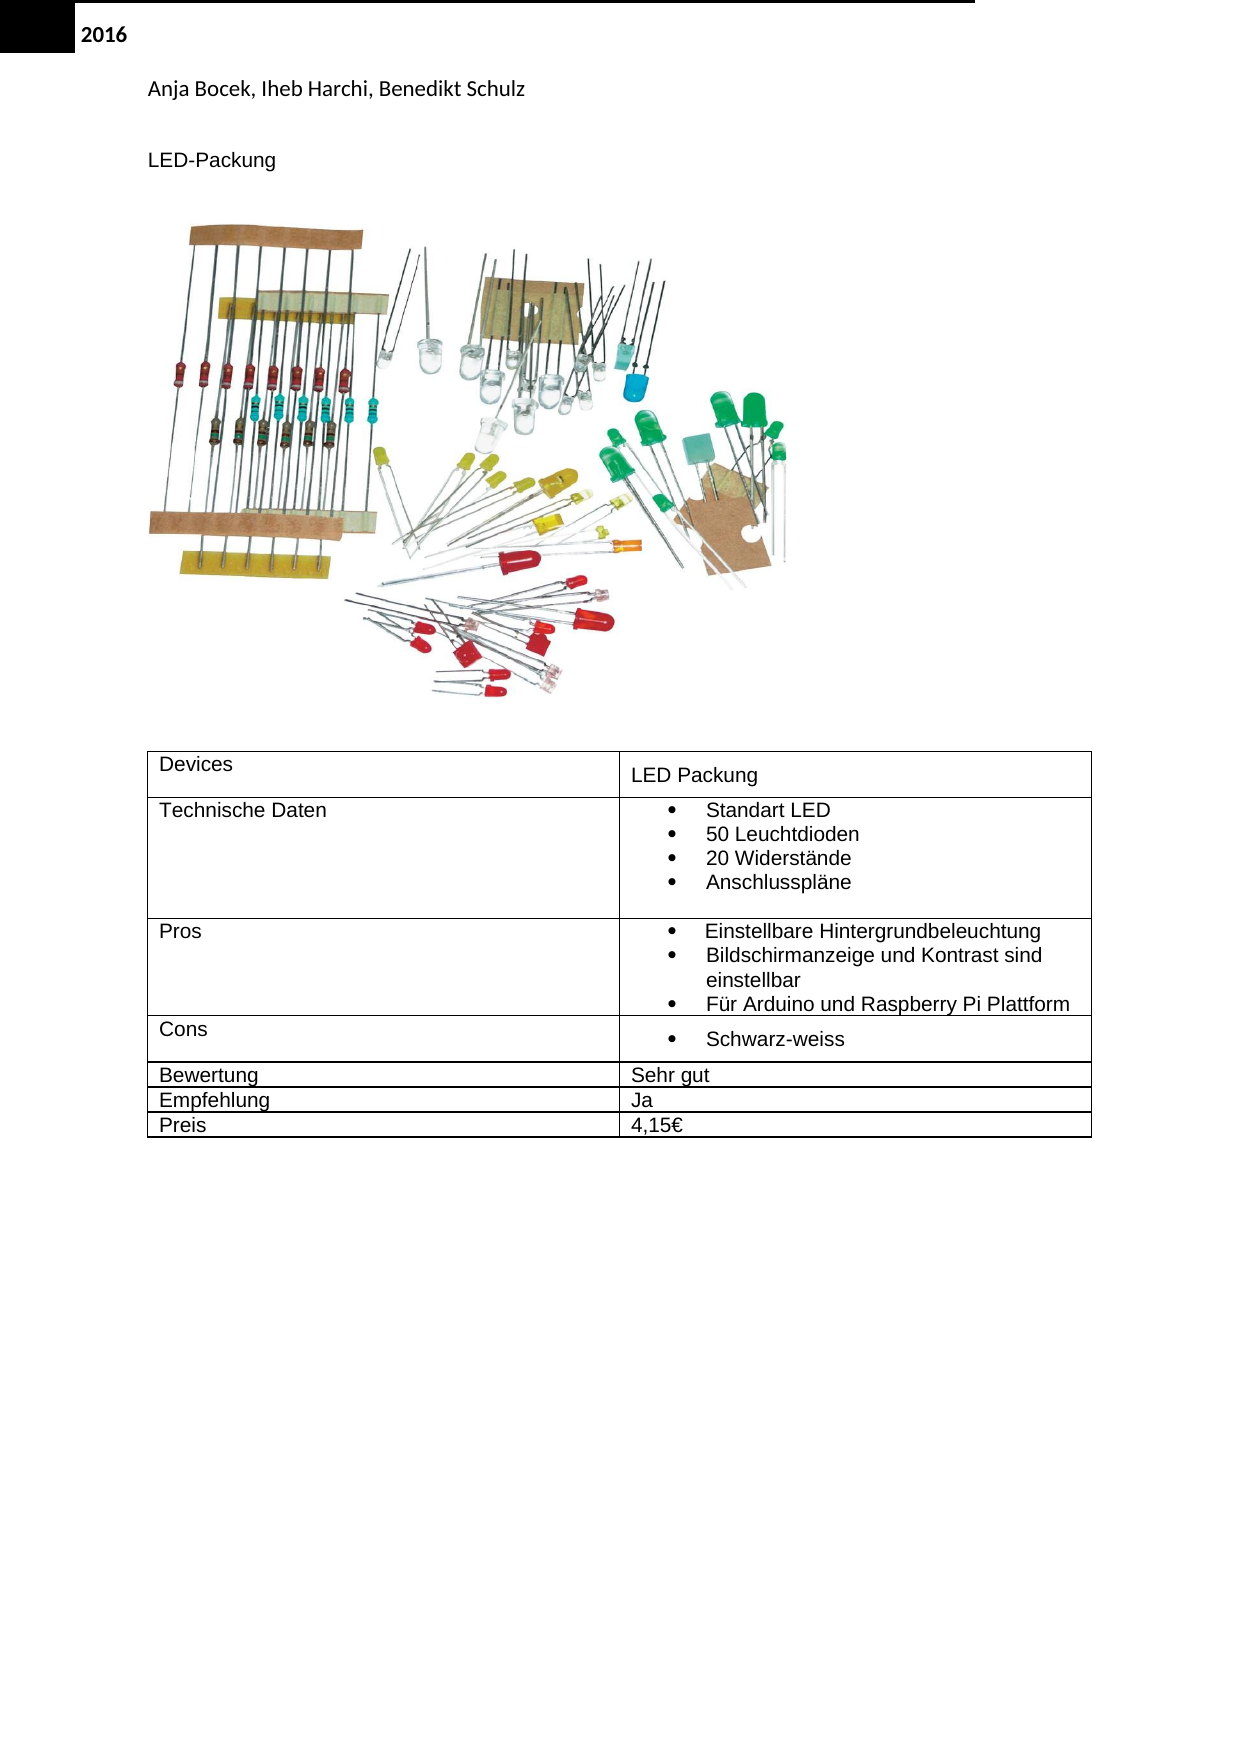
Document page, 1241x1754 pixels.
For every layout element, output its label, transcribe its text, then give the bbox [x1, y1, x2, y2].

table_cell Pros [148, 919, 619, 1015]
table_cell Preis [148, 1113, 619, 1136]
table_cell Cons [148, 1016, 619, 1061]
table_header Devices [148, 752, 619, 797]
table_cell Sehr gut [620, 1063, 1091, 1086]
table_cell Standart LED 50 Leuchtdioden 20 Widerstände Anschlusspläne [620, 798, 1091, 918]
table_cell Einstellbare Hintergrundbeleuchtung Bildschirmanzeige und Kontrast sind einstellbar Für Arduino und Raspberry Pi Plattform [620, 919, 1091, 1015]
text LED-Packung [148, 148, 1093, 172]
table_cell Schwarz-weiss [620, 1016, 1091, 1061]
table_cell Ja [620, 1088, 1091, 1111]
table_cell Bewertung [148, 1063, 619, 1086]
table_cell Empfehlung [148, 1088, 619, 1111]
table_cell 4,15€ [620, 1113, 1091, 1136]
table_cell Technische Daten [148, 798, 619, 918]
table_header LED Packung [620, 752, 1091, 797]
